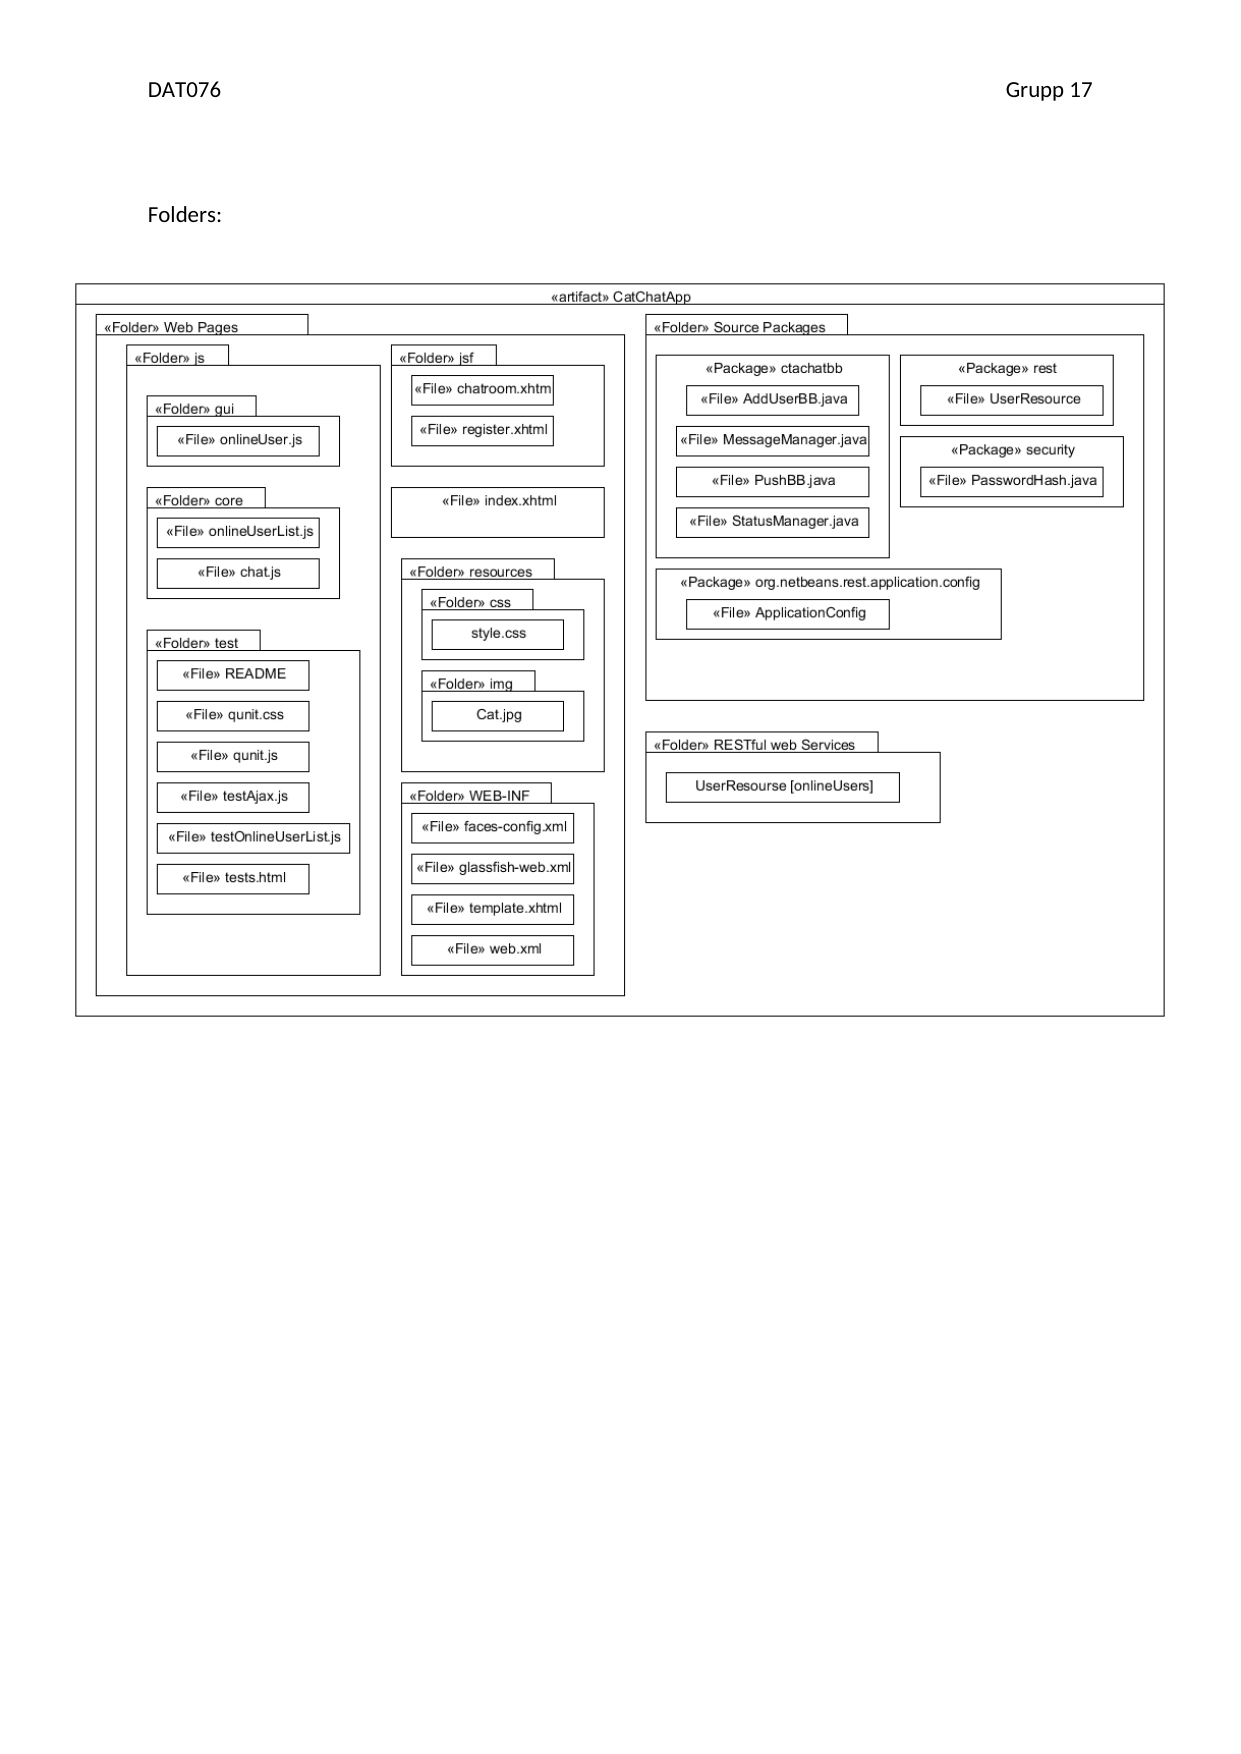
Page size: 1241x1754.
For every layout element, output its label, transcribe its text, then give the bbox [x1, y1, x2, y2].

text Folders: [148, 201, 1093, 229]
picture [55, 263, 1185, 1037]
